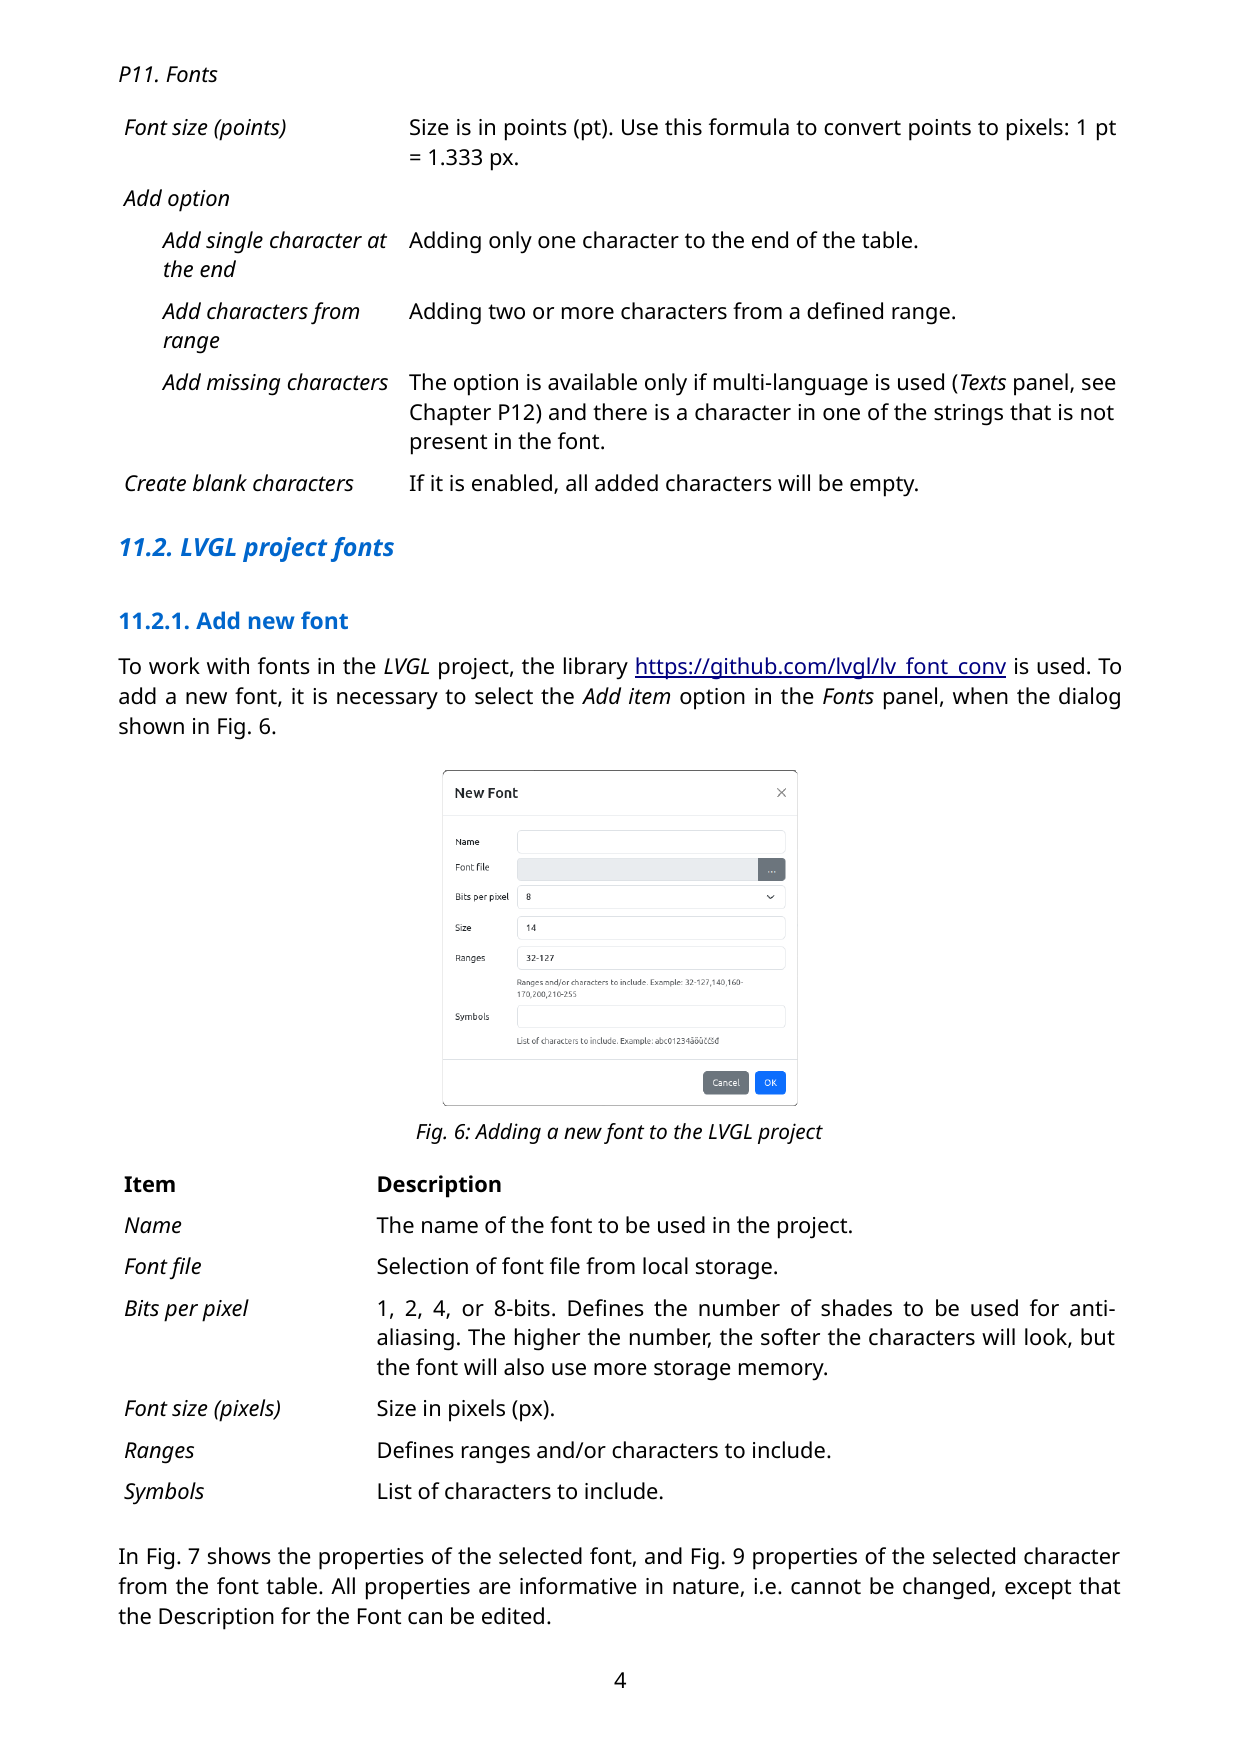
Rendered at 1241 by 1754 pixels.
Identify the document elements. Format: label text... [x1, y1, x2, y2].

subtitle Add new font [118, 605, 1122, 636]
picture [442, 770, 798, 1106]
table_cell Font file [118, 1246, 371, 1287]
table_cell If it is enabled, all added characters will be empty. [403, 462, 1122, 503]
table_cell Selection of font file from local storage. [371, 1246, 1122, 1287]
table_cell [118, 219, 157, 290]
table_cell Font size (pixels) [118, 1388, 371, 1429]
table_cell [403, 178, 1122, 219]
table_cell Size is in points (pt). Use this formula to convert points to pixels: 1 pt = 1.333 px. [403, 107, 1122, 178]
table_cell List of characters to include. [371, 1470, 1122, 1511]
table_cell [118, 361, 157, 462]
table_cell Defines ranges and/or characters to include. [371, 1429, 1122, 1470]
table_cell Symbols [118, 1470, 371, 1511]
table_cell Adding only one character to the end of the table. [403, 219, 1122, 290]
table_cell Font size (points) [118, 107, 403, 178]
text To work with fonts in the LVGL project, the library https://github.com/lvgl/lv_font_conv is used. To add a new font, it is necessary to select the Add item option in the Fonts panel, when the dialog shown in Fig. 6. [118, 651, 1122, 740]
table_header Item [118, 1163, 371, 1204]
table_cell Create blank characters [118, 462, 403, 503]
table_cell Add characters from range [157, 290, 403, 361]
text Fig. 6: Adding a new font to the LVGL project [118, 783, 1122, 1146]
table_header Description [371, 1163, 1122, 1204]
table_cell Size in pixels (px). [371, 1388, 1122, 1429]
table_cell Ranges [118, 1429, 371, 1470]
table_cell 1, 2, 4, or 8-bits. Defines the number of shades to be used for anti-aliasing. The higher the number, the softer the characters will look, but the font will also use more storage memory. [371, 1287, 1122, 1388]
table_cell Add single character at the end [157, 219, 403, 290]
table_cell Bits per pixel [118, 1287, 371, 1388]
subtitle LVGL project fonts [118, 529, 1122, 564]
table_cell [118, 290, 157, 361]
table_cell Add option [118, 178, 403, 219]
table_cell Add missing characters [157, 361, 403, 462]
text In Fig. 7 shows the properties of the selected font, and Fig. 9 properties of the selected character from the font table. All properties are informative in nature, i.e. cannot be changed, except that the Description for the Font can be edited. [118, 1541, 1122, 1631]
table_cell Adding two or more characters from a defined range. [403, 290, 1122, 361]
table_cell The option is available only if multi-language is used (Texts panel, see Chapter P12) and there is a character in one of the strings that is not present in the font. [403, 361, 1122, 462]
table_cell Name [118, 1204, 371, 1246]
table_cell The name of the font to be used in the project. [371, 1204, 1122, 1246]
